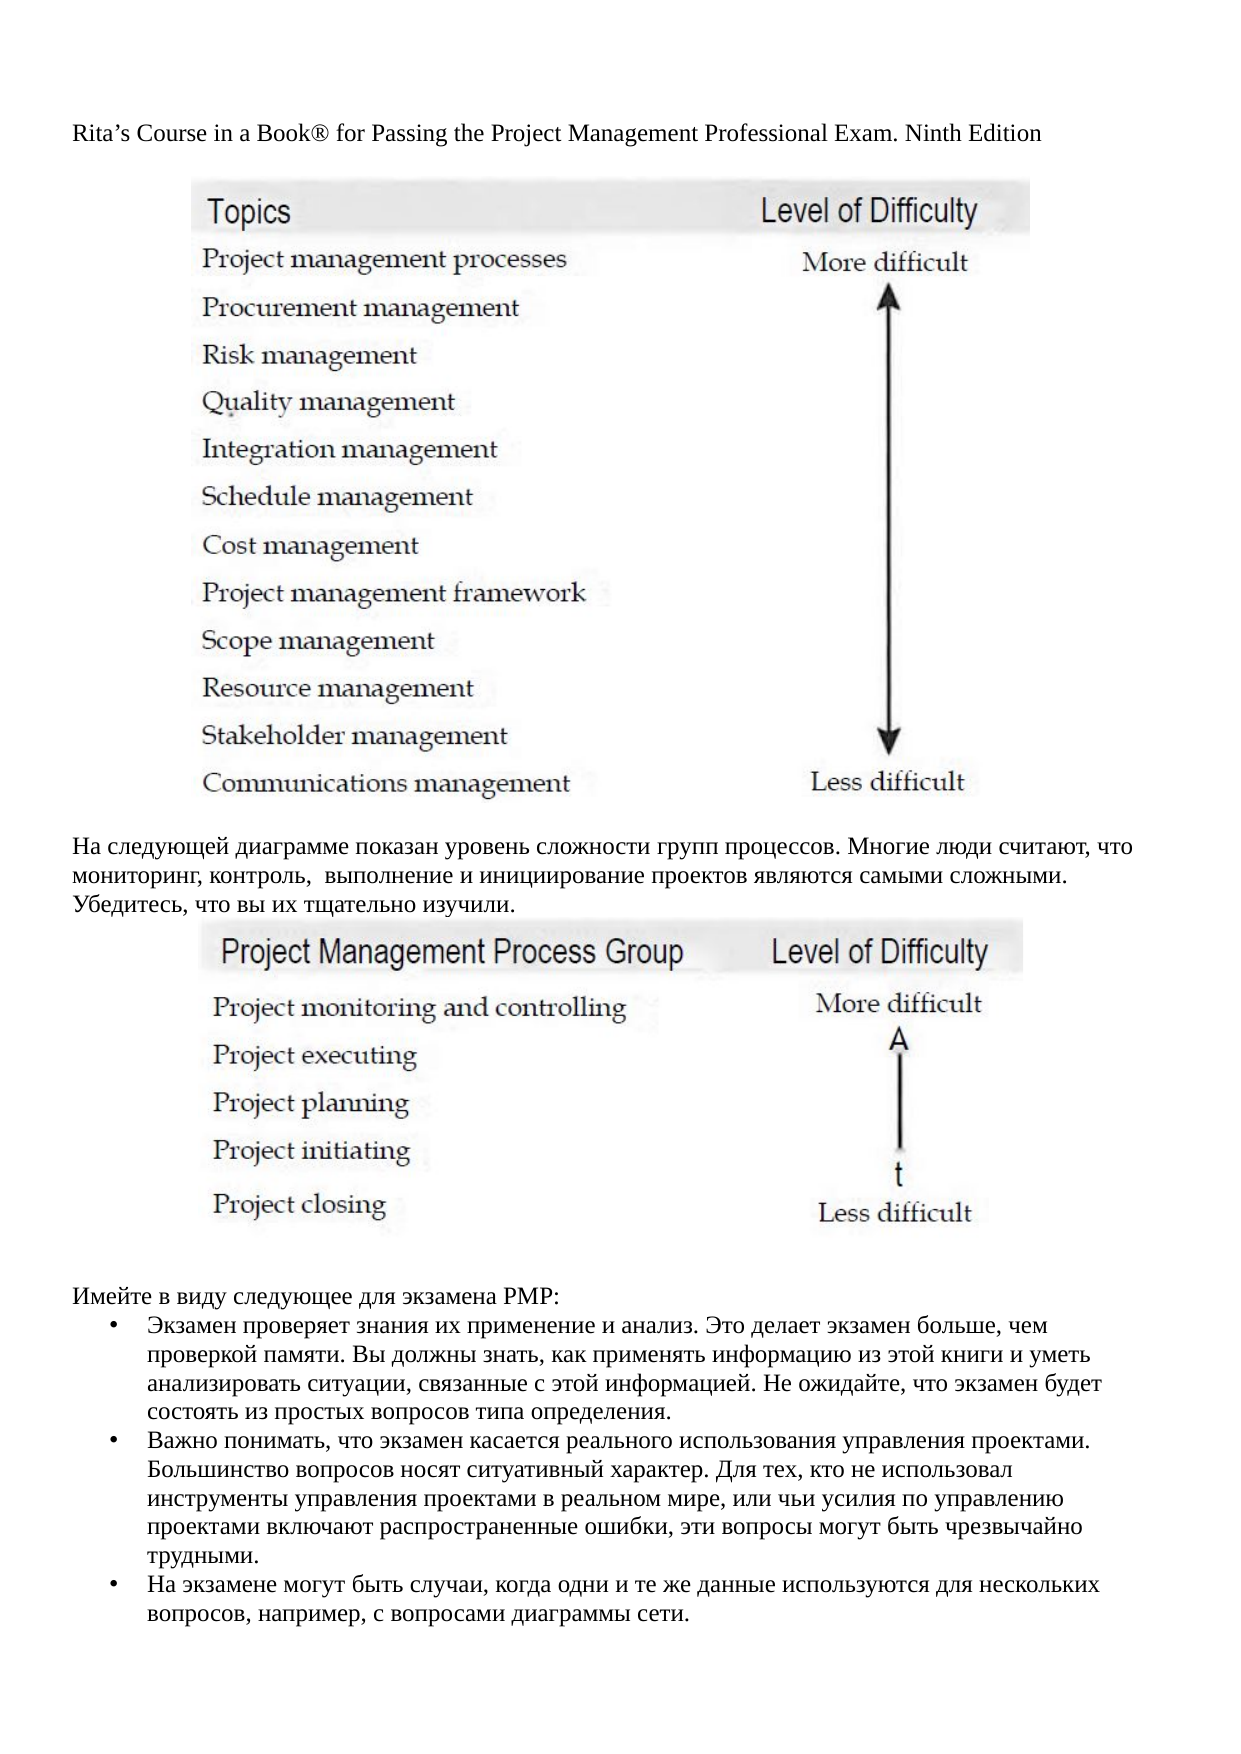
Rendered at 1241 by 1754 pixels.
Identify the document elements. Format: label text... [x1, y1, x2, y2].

text На следующей диаграмме показан уровень сложности групп процессов. Многие люди считают, что мониторинг, контроль, выполнение и инициирование проектов являются самыми сложными. Убедитесь, что вы их тщательно изучили. [72, 831, 1149, 918]
picture [191, 176, 1030, 803]
list На экзамене могут быть случаи, когда одни и те же данные используются для нескольких вопросов, например, с вопросами диаграммы сети. [109, 1569, 1149, 1626]
list Важно понимать, что экзамен касается реального использования управления проектами. Большинство вопросов носят ситуативный характер. Для тех, кто не использовал инструменты управления проектами в реальном мире, или чьи усилия по управлению проектами включают распространенные ошибки, эти вопросы могут быть чрезвычайно трудными. [109, 1425, 1149, 1569]
list Экзамен проверяет знания их применение и анализ. Это делает экзамен больше, чем проверкой памяти. Вы должны знать, как применять информацию из этой книги и уметь анализировать ситуации, связанные с этой информацией. Не ожидайте, что экзамен будет состоять из простых вопросов типа определения. [109, 1310, 1149, 1425]
picture [198, 917, 1024, 1253]
text Имейте в виду следующее для экзамена PMP: [72, 1281, 1149, 1310]
